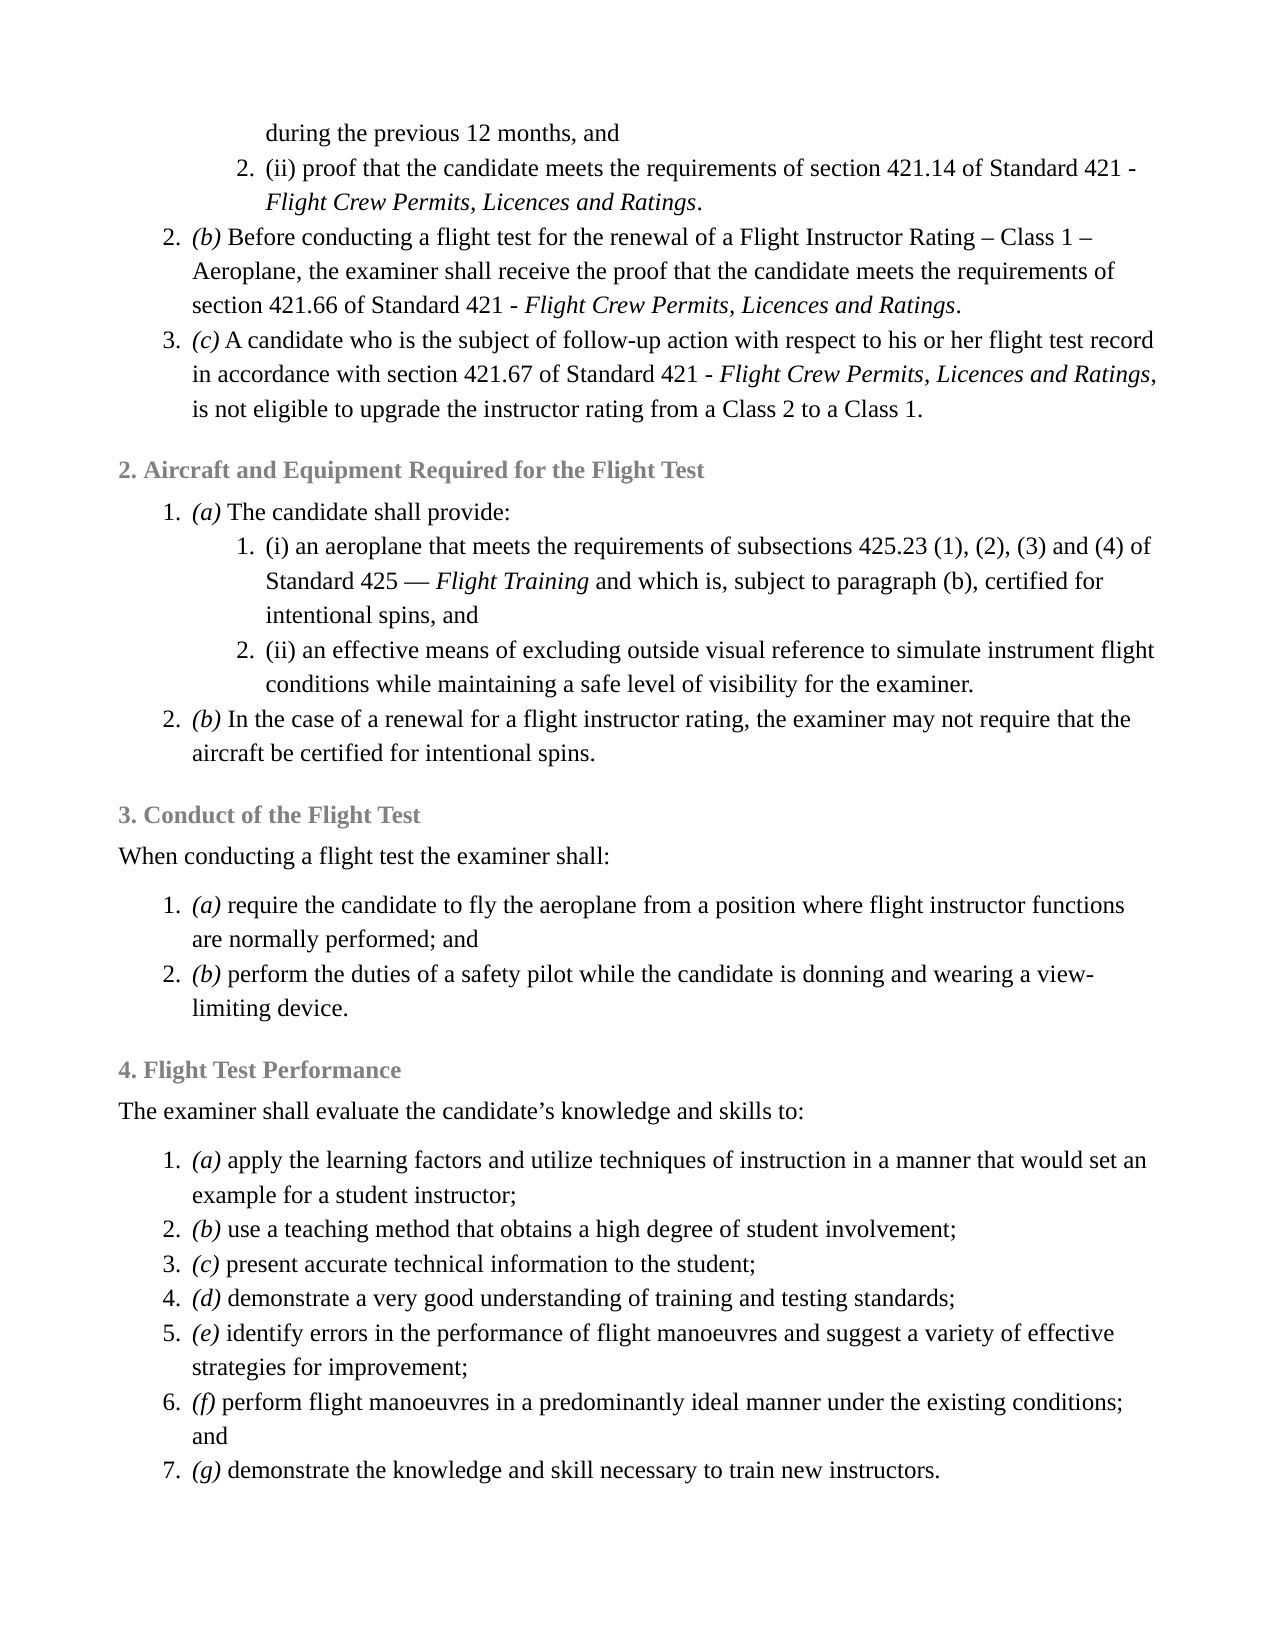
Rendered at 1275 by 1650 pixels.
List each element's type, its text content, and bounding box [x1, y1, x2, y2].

text The examiner shall evaluate the candidate’s knowledge and skills to: [118, 1096, 1157, 1125]
list (f) perform flight manoeuvres in a predominantly ideal manner under the existing conditions; and [162, 1387, 1157, 1450]
list (b) use a teaching method that obtains a high degree of student involvement; [162, 1214, 1157, 1243]
text When conducting a flight test the examiner shall: [118, 841, 1157, 870]
subtitle 3. Conduct of the Flight Test [118, 800, 1157, 828]
list during the previous 12 months, and [236, 118, 1157, 147]
list (a) The candidate shall provide: [162, 497, 1157, 526]
list (b) perform the duties of a safety pilot while the candidate is donning and wearing a view-limiting device. [162, 959, 1157, 1022]
list (b) Before conducting a flight test for the renewal of a Flight Instructor Rating – Class 1 – Aeroplane, the examiner shall receive the proof that the candidate meets the requirements of section 421.66 of Standard 421 - Flight Crew Permits, Licences and Ratings. [162, 222, 1157, 319]
list (d) demonstrate a very good understanding of training and testing standards; [162, 1283, 1157, 1312]
list (ii) proof that the candidate meets the requirements of section 421.14 of Standard 421 - Flight Crew Permits, Licences and Ratings. [236, 153, 1157, 216]
list (i) an aeroplane that meets the requirements of subsections 425.23 (1), (2), (3) and (4) of Standard 425 — Flight Training and which is, subject to paragraph (b), certified for intentional spins, and [236, 531, 1157, 629]
list (c) A candidate who is the subject of follow-up action with respect to his or her flight test record in accordance with section 421.67 of Standard 421 - Flight Crew Permits, Licences and Ratings, is not eligible to upgrade the instructor rating from a Class 2 to a Class 1. [162, 325, 1157, 423]
list (ii) an effective means of excluding outside visual reference to simulate instrument flight conditions while maintaining a safe level of visibility for the examiner. [236, 635, 1157, 698]
subtitle 2. Aircraft and Equipment Required for the Flight Test [118, 456, 1157, 484]
subtitle 4. Flight Test Performance [118, 1055, 1157, 1084]
list (a) apply the learning factors and utilize techniques of instruction in a manner that would set an example for a student instructor; [162, 1145, 1157, 1208]
list (g) demonstrate the knowledge and skill necessary to train new instructors. [162, 1456, 1157, 1484]
list (c) present accurate technical information to the student; [162, 1249, 1157, 1277]
list (b) In the case of a renewal for a flight instructor rating, the examiner may not require that the aircraft be certified for intentional spins. [162, 704, 1157, 767]
list (a) require the candidate to fly the aeroplane from a position where flight instructor functions are normally performed; and [162, 890, 1157, 953]
list (e) identify errors in the performance of flight manoeuvres and suggest a variety of effective strategies for improvement; [162, 1318, 1157, 1381]
